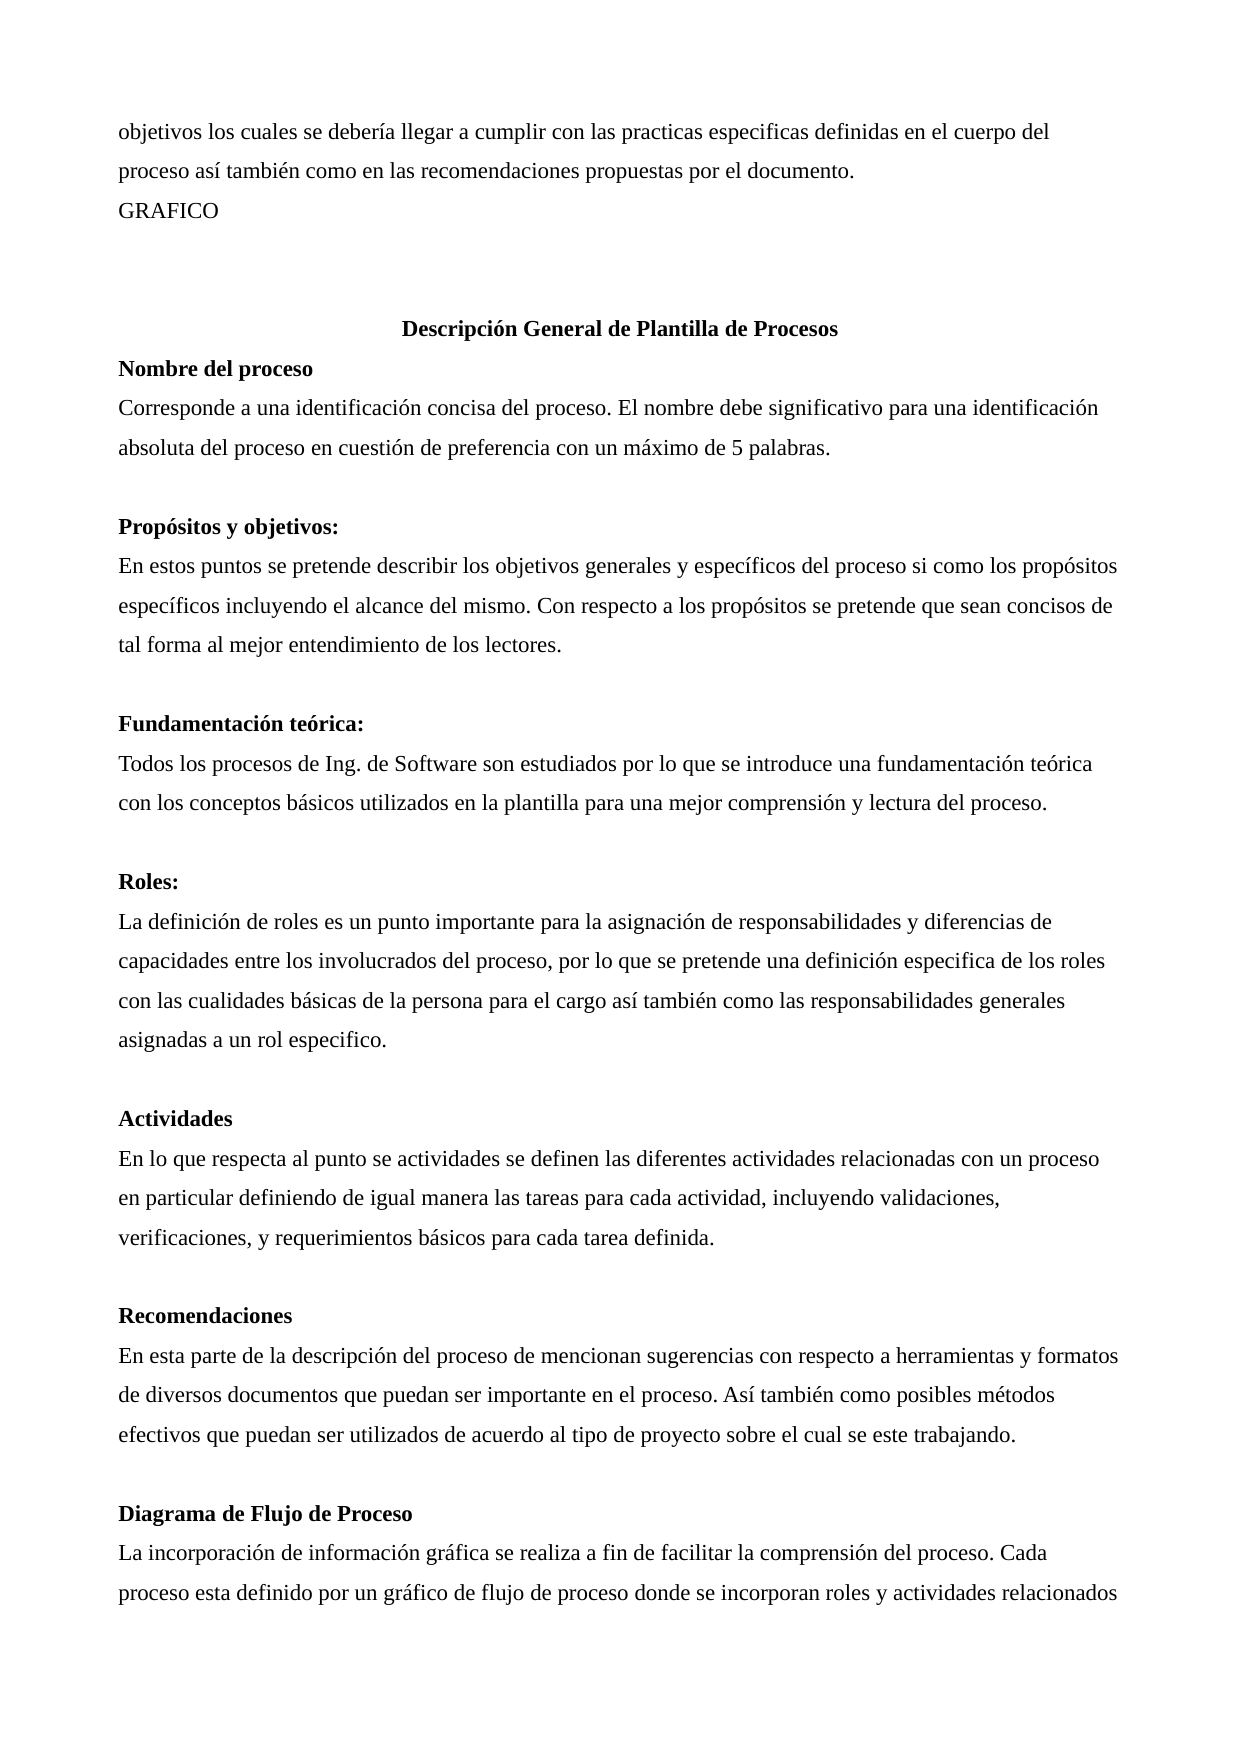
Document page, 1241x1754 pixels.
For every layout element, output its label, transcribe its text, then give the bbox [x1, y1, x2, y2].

text Todos los procesos de Ing. de Software son estudiados por lo que se introduce una fundamentación teórica con los conceptos básicos utilizados en la plantilla para una mejor comprensión y lectura del proceso. [118, 750, 1122, 816]
text Descripción General de Plantilla de Procesos [118, 316, 1122, 342]
text En lo que respecta al punto se actividades se definen las diferentes actividades relacionadas con un proceso en particular definiendo de igual manera las tareas para cada actividad, incluyendo validaciones, verificaciones, y requerimientos básicos para cada tarea definida. [118, 1144, 1122, 1250]
text Roles: [118, 868, 1122, 894]
text En esta parte de la descripción del proceso de mencionan sugerencias con respecto a herramientas y formatos de diversos documentos que puedan ser importante en el proceso. Así también como posibles métodos efectivos que puedan ser utilizados de acuerdo al tipo de proyecto sobre el cual se este trabajando. [118, 1342, 1122, 1447]
text Corresponde a una identificación concisa del proceso. El nombre debe significativo para una identificación absoluta del proceso en cuestión de preferencia con un máximo de 5 palabras. [118, 394, 1122, 460]
text Recomendaciones [118, 1302, 1122, 1329]
text Nombre del proceso [118, 355, 1122, 381]
text Diagrama de Flujo de Proceso [118, 1500, 1122, 1526]
text La definición de roles es un punto importante para la asignación de responsabilidades y diferencias de capacidades entre los involucrados del proceso, por lo que se pretende una definición especifica de los roles con las cualidades básicas de la persona para el cargo así también como las responsabilidades generales asignadas a un rol especifico. [118, 908, 1122, 1052]
text En estos puntos se pretende describir los objetivos generales y específicos del proceso si como los propósitos específicos incluyendo el alcance del mismo. Con respecto a los propósitos se pretende que sean concisos de tal forma al mejor entendimiento de los lectores. [118, 552, 1122, 658]
text objetivos los cuales se debería llegar a cumplir con las practicas especificas definidas en el cuerpo del proceso así también como en las recomendaciones propuestas por el documento. [118, 118, 1122, 184]
text Propósitos y objetivos: [118, 513, 1122, 539]
text Fundamentación teórica: [118, 710, 1122, 737]
text GRAFICO [118, 197, 1122, 223]
text La incorporación de información gráfica se realiza a fin de facilitar la comprensión del proceso. Cada proceso esta definido por un gráfico de flujo de proceso donde se incorporan roles y actividades relacionados [118, 1539, 1122, 1605]
text Actividades [118, 1105, 1122, 1131]
